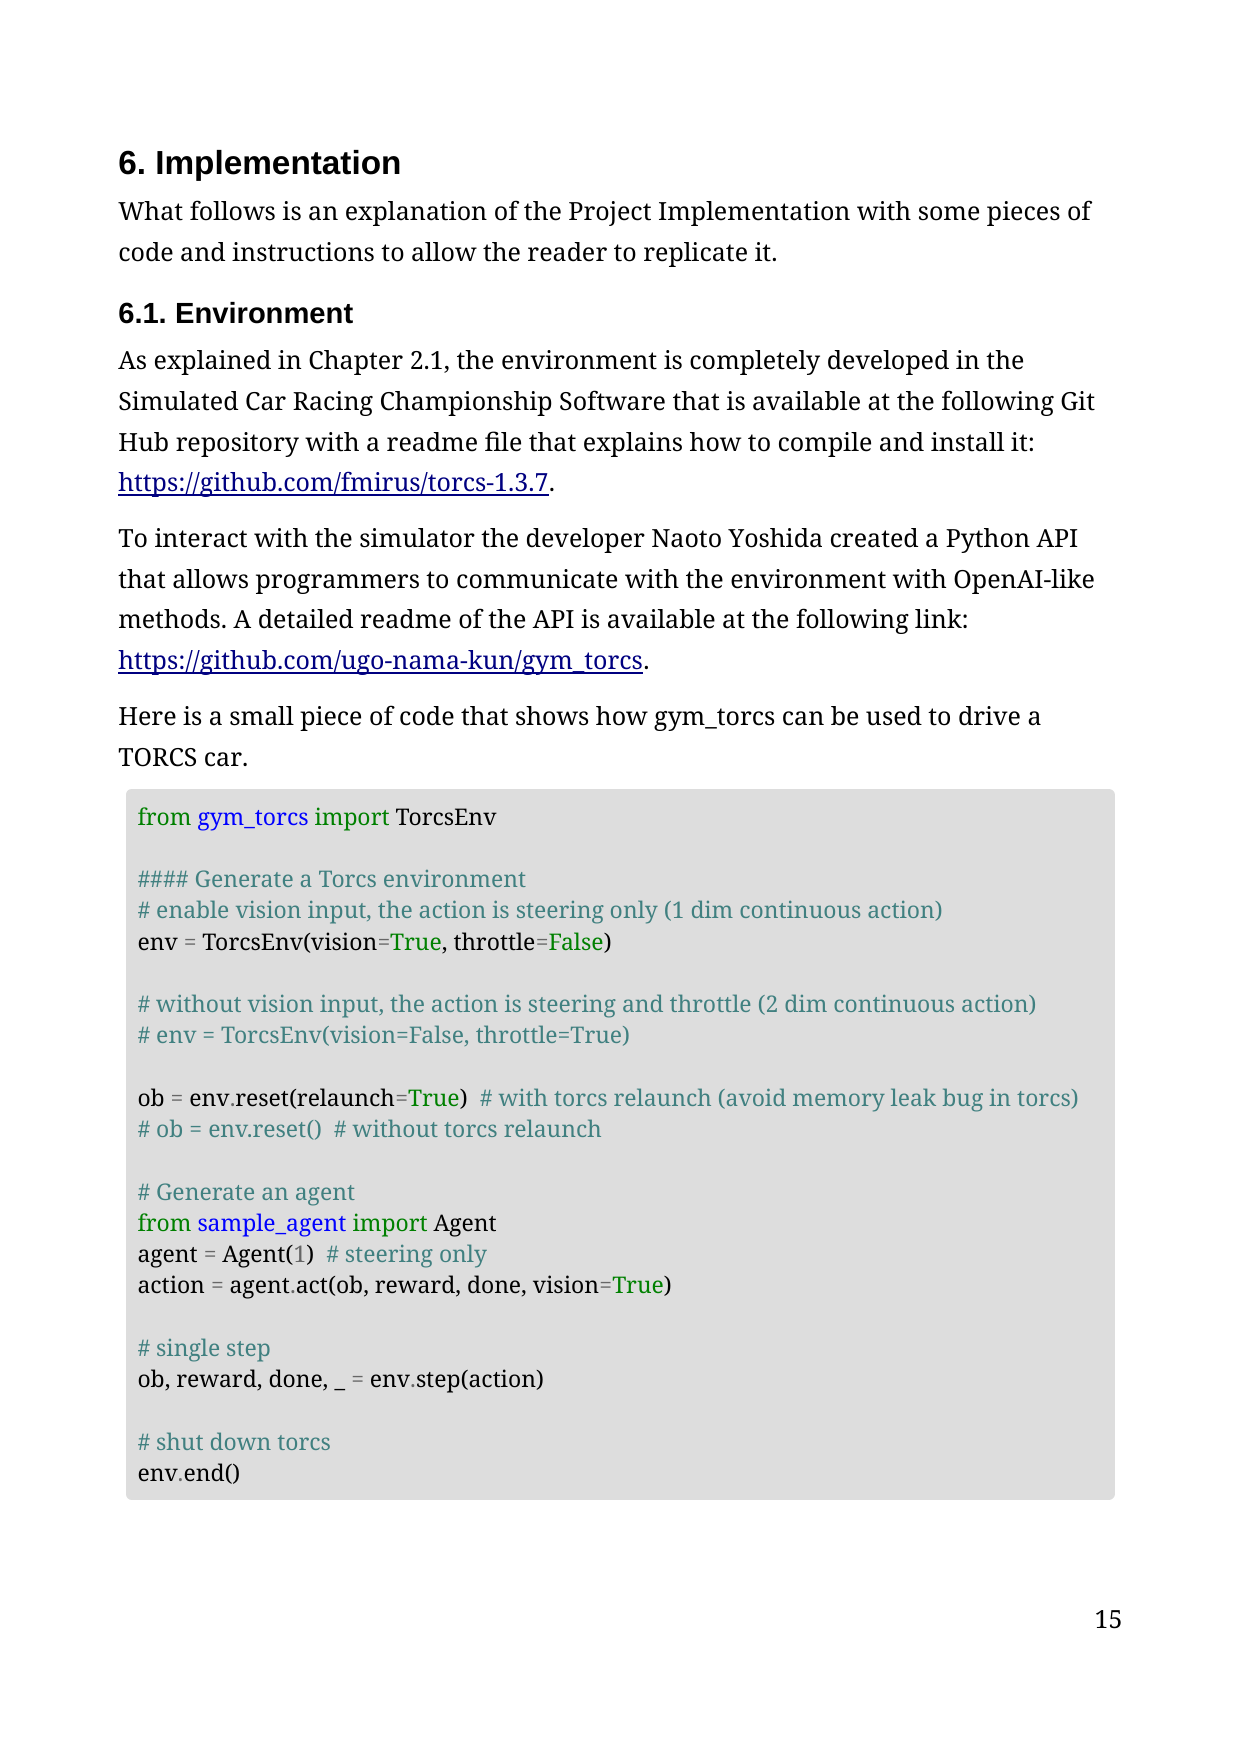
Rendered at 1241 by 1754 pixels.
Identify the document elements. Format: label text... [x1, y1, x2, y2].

text Here is a small piece of code that shows how gym_torcs can be used to drive a TORCS car. [118, 698, 1122, 773]
text As explained in Chapter 2.1, the environment is completely developed in the Simulated Car Racing Championship Software that is available at the following Git Hub repository with a readme file that explains how to compile and install it: https://github.com/fmirus/torcs-1.3.7. [118, 343, 1122, 499]
text What follows is an explanation of the Project Implementation with some pieces of code and instructions to allow the reader to replicate it. [118, 194, 1122, 269]
text To interact with the simulator the developer Naoto Yoshida created a Python API that allows programmers to communicate with the environment with OpenAI-like methods. A detailed readme of the API is available at the following link: https://github.com/ugo-nama-kun/gym_torcs. [118, 521, 1122, 677]
subtitle Environment [118, 297, 1122, 330]
subtitle Implementation [118, 143, 1122, 182]
